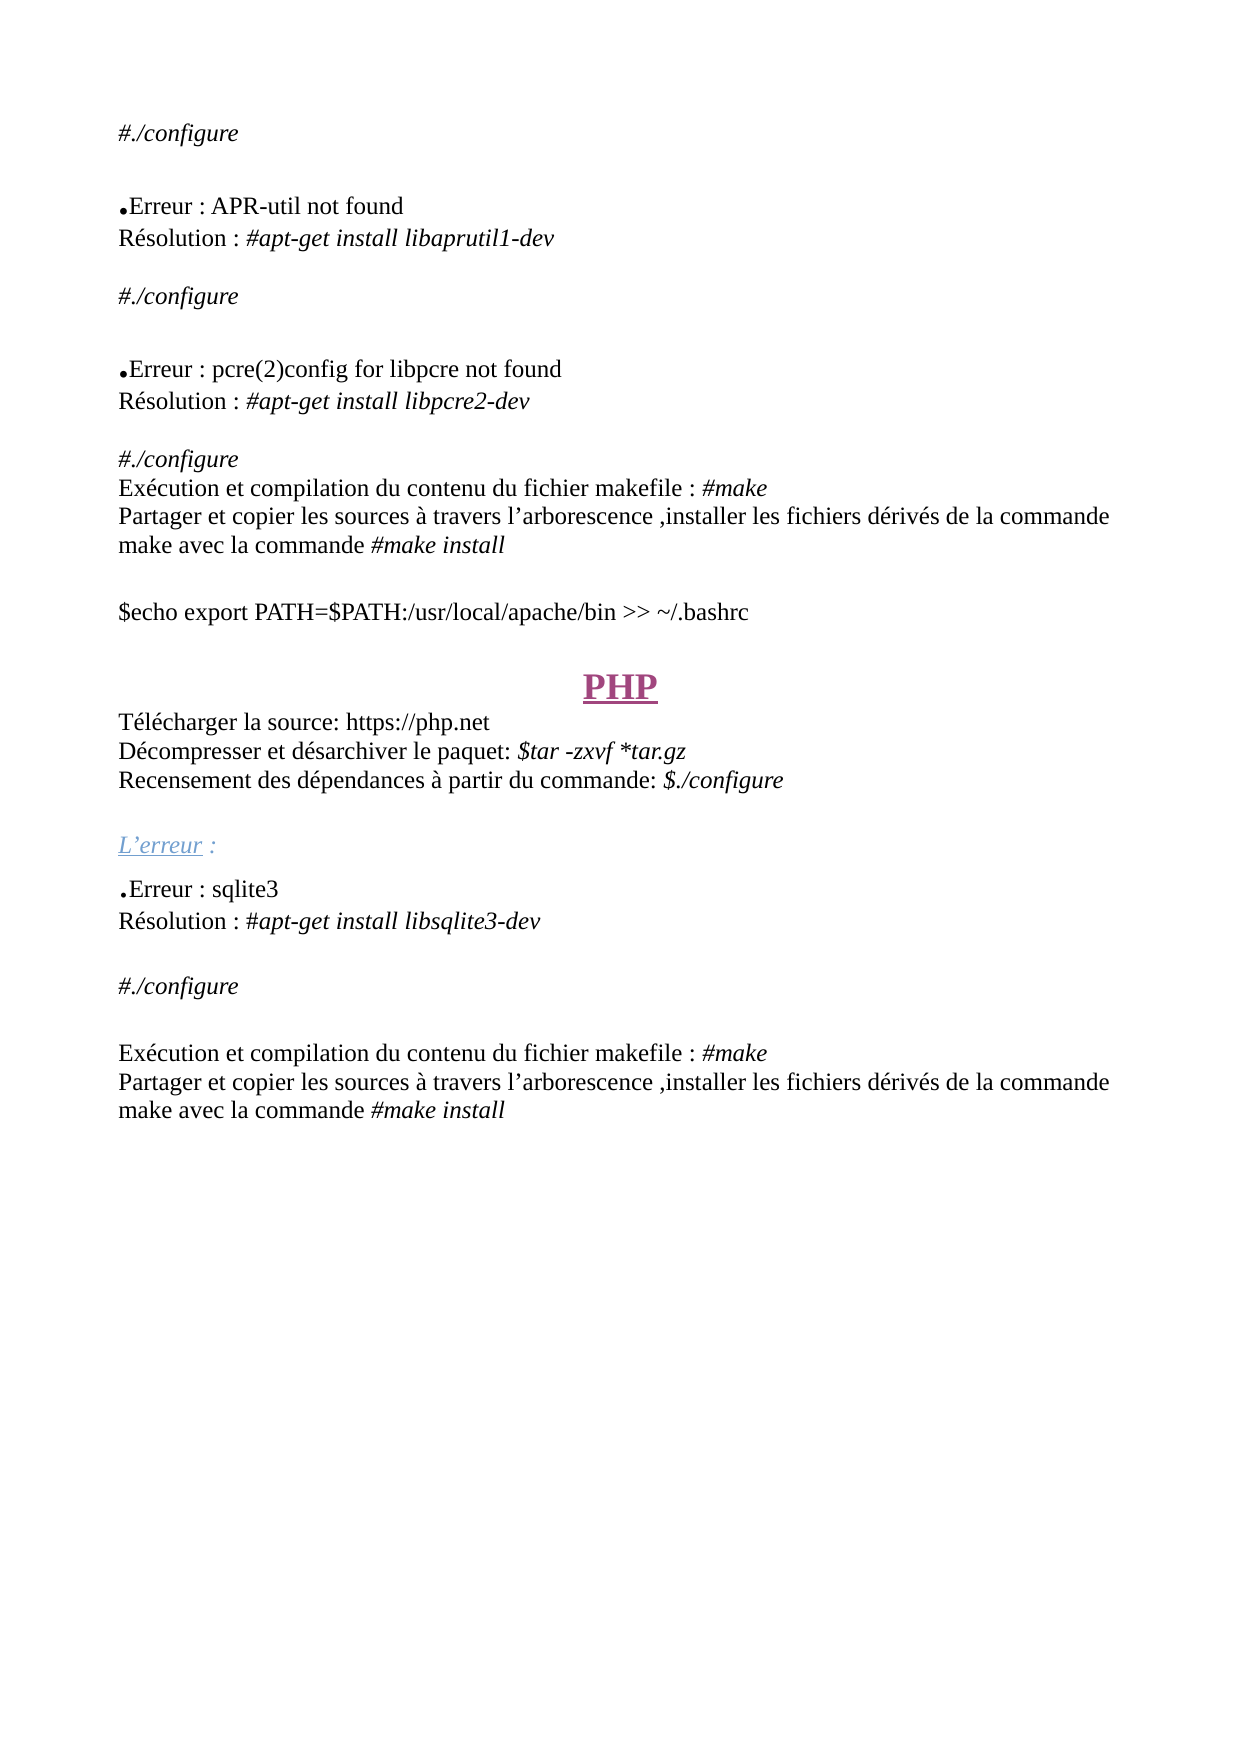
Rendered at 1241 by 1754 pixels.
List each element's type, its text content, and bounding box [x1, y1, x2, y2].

text Télécharger la source: https://php.net [118, 707, 1122, 736]
text Résolution : #apt-get install libaprutil1-dev [118, 223, 1122, 252]
text $echo export PATH=$PATH:/usr/local/apache/bin >> ~/.bashrc [118, 597, 1122, 626]
text Décompresser et désarchiver le paquet: $tar -zxvf *tar.gz [118, 736, 1122, 765]
text #./configure [118, 281, 1122, 310]
text Exécution et compilation du contenu du fichier makefile : #make [118, 473, 1122, 501]
text Exécution et compilation du contenu du fichier makefile : #make [118, 1038, 1122, 1067]
text Partager et copier les sources à travers l’arborescence ,installer les fichiers dérivés de la commande make avec la commande #make install [118, 501, 1122, 559]
text PHP [118, 664, 1122, 707]
text #./configure [118, 118, 1122, 147]
text Résolution : #apt-get install libpcre2-dev [118, 386, 1122, 415]
text Résolution : #apt-get install libsqlite3-dev [118, 906, 1122, 935]
text .Erreur : sqlite3 [118, 858, 1122, 906]
text L’erreur : [118, 830, 1122, 858]
text Recensement des dépendances à partir du commande: $./configure [118, 765, 1122, 794]
text #./configure [118, 971, 1122, 1000]
text .Erreur : APR-util not found [118, 176, 1122, 223]
text Partager et copier les sources à travers l’arborescence ,installer les fichiers dérivés de la commande make avec la commande #make install [118, 1067, 1122, 1124]
text .Erreur : pcre(2)config for libpcre not found [118, 338, 1122, 386]
text #./configure [118, 444, 1122, 473]
